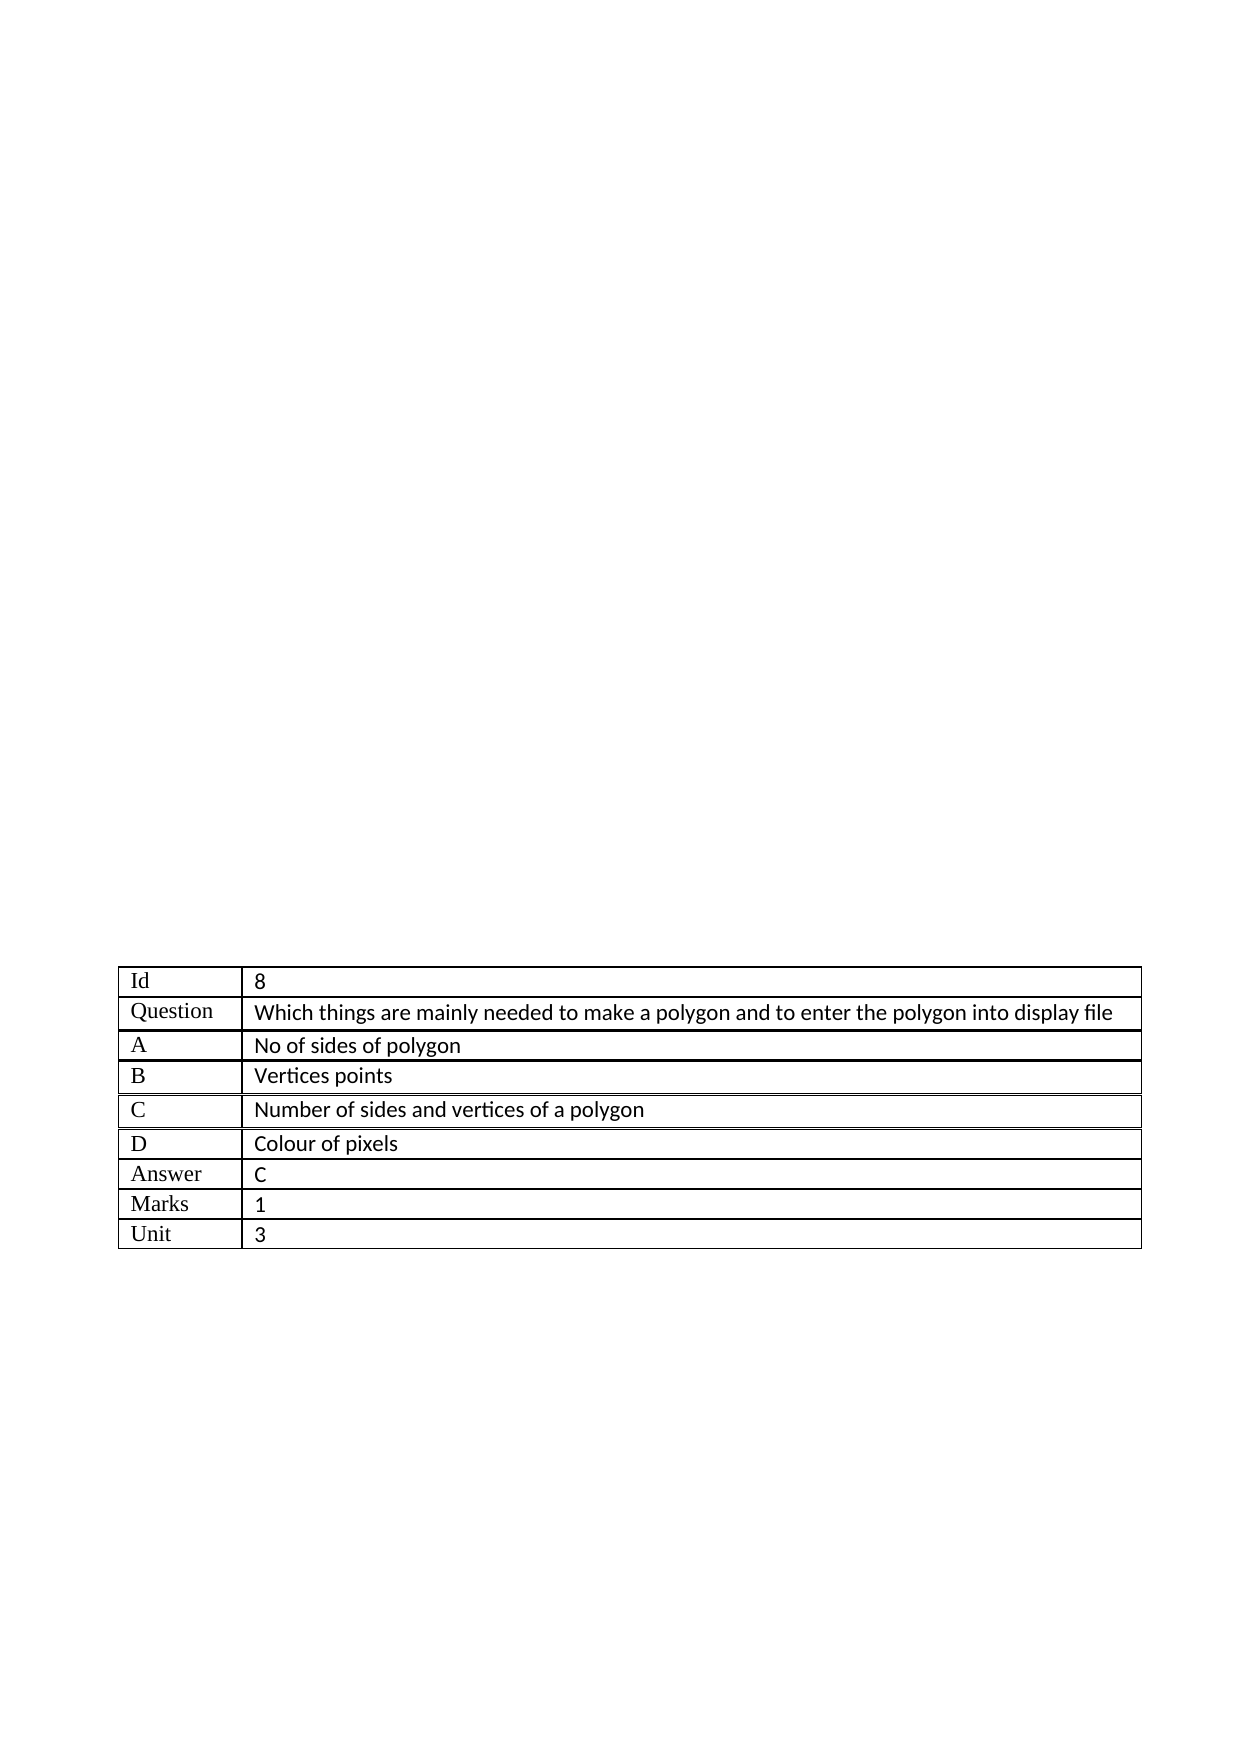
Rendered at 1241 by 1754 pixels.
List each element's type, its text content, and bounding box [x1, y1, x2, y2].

table_cell Unit [119, 1220, 241, 1248]
table_cell C [243, 1160, 1141, 1188]
table_header Id [119, 968, 241, 996]
table_cell 3 [243, 1220, 1141, 1248]
table_cell Marks [119, 1190, 241, 1218]
table_cell A [119, 1032, 241, 1059]
table_cell Colour of pixels [243, 1130, 1141, 1158]
table_cell Question [119, 998, 241, 1029]
table_cell Answer [119, 1160, 241, 1188]
table_cell 1 [243, 1190, 1141, 1218]
table_header 8 [243, 968, 1141, 996]
table_cell B [119, 1062, 241, 1093]
table_cell Vertices points [243, 1062, 1141, 1093]
table_cell No of sides of polygon [243, 1032, 1141, 1059]
table_cell Which things are mainly needed to make a polygon and to enter the polygon into display file [243, 998, 1141, 1029]
table_cell Number of sides and vertices of a polygon [243, 1096, 1141, 1127]
table_cell C [119, 1096, 241, 1127]
table_cell D [119, 1130, 241, 1158]
